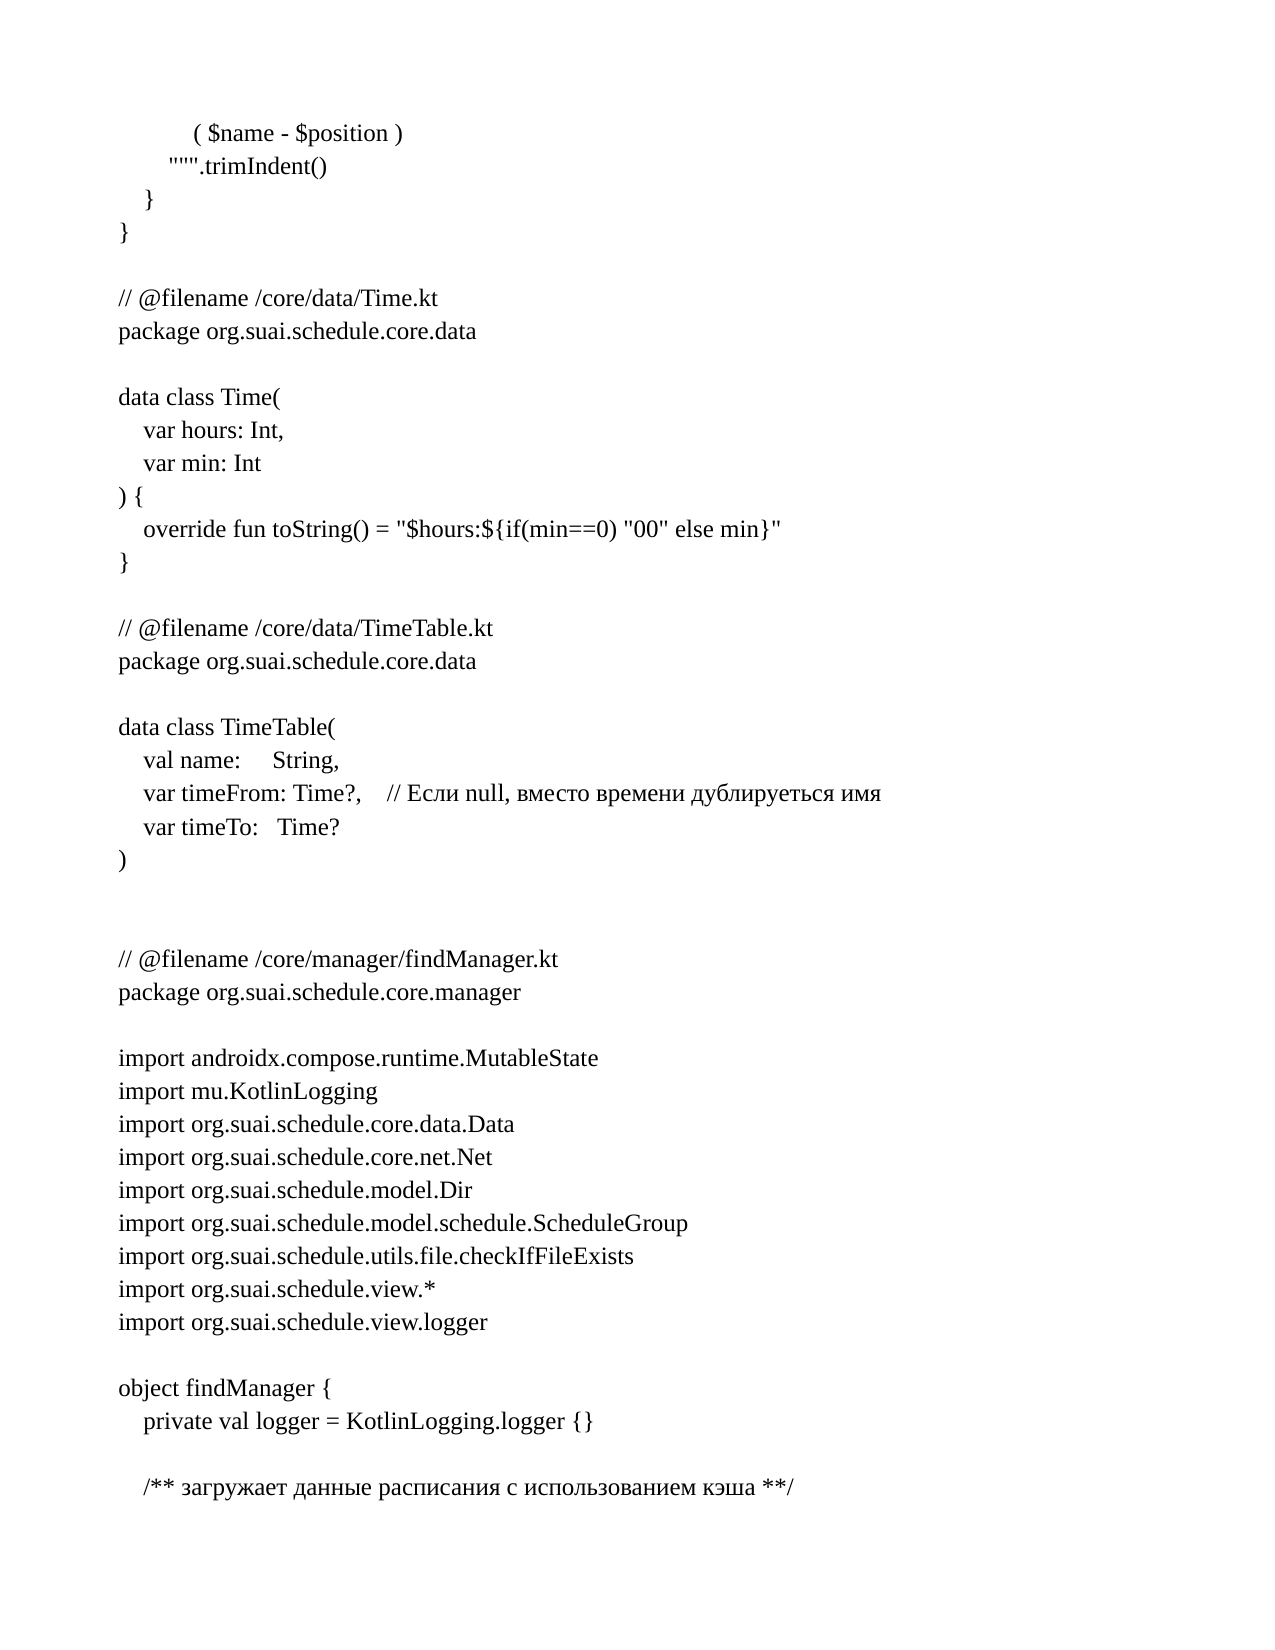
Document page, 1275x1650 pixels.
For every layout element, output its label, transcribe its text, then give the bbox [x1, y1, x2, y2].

text ( $name - $position ) """.trimIndent() } } // @filename /core/data/Time.kt package org.suai.schedule.core.data data class Time( var hours: Int, var min: Int ) { override fun toString() = "$hours:${if(min==0) "00" else min}" } // @filename /core/data/TimeTable.kt package org.suai.schedule.core.data data class TimeTable( val name: String, var timeFrom: Time?, // Если null, вместо времени дублируеться имя var timeTo: Time? ) // @filename /core/manager/findManager.kt package org.suai.schedule.core.manager import androidx.compose.runtime.MutableState import mu.KotlinLogging import org.suai.schedule.core.data.Data import org.suai.schedule.core.net.Net import org.suai.schedule.model.Dir import org.suai.schedule.model.schedule.ScheduleGroup import org.suai.schedule.utils.file.checkIfFileExists import org.suai.schedule.view.* import org.suai.schedule.view.logger object findManager { private val logger = KotlinLogging.logger {} /** загружает данные расписания с использованием кэша **/ [118, 118, 1157, 1501]
